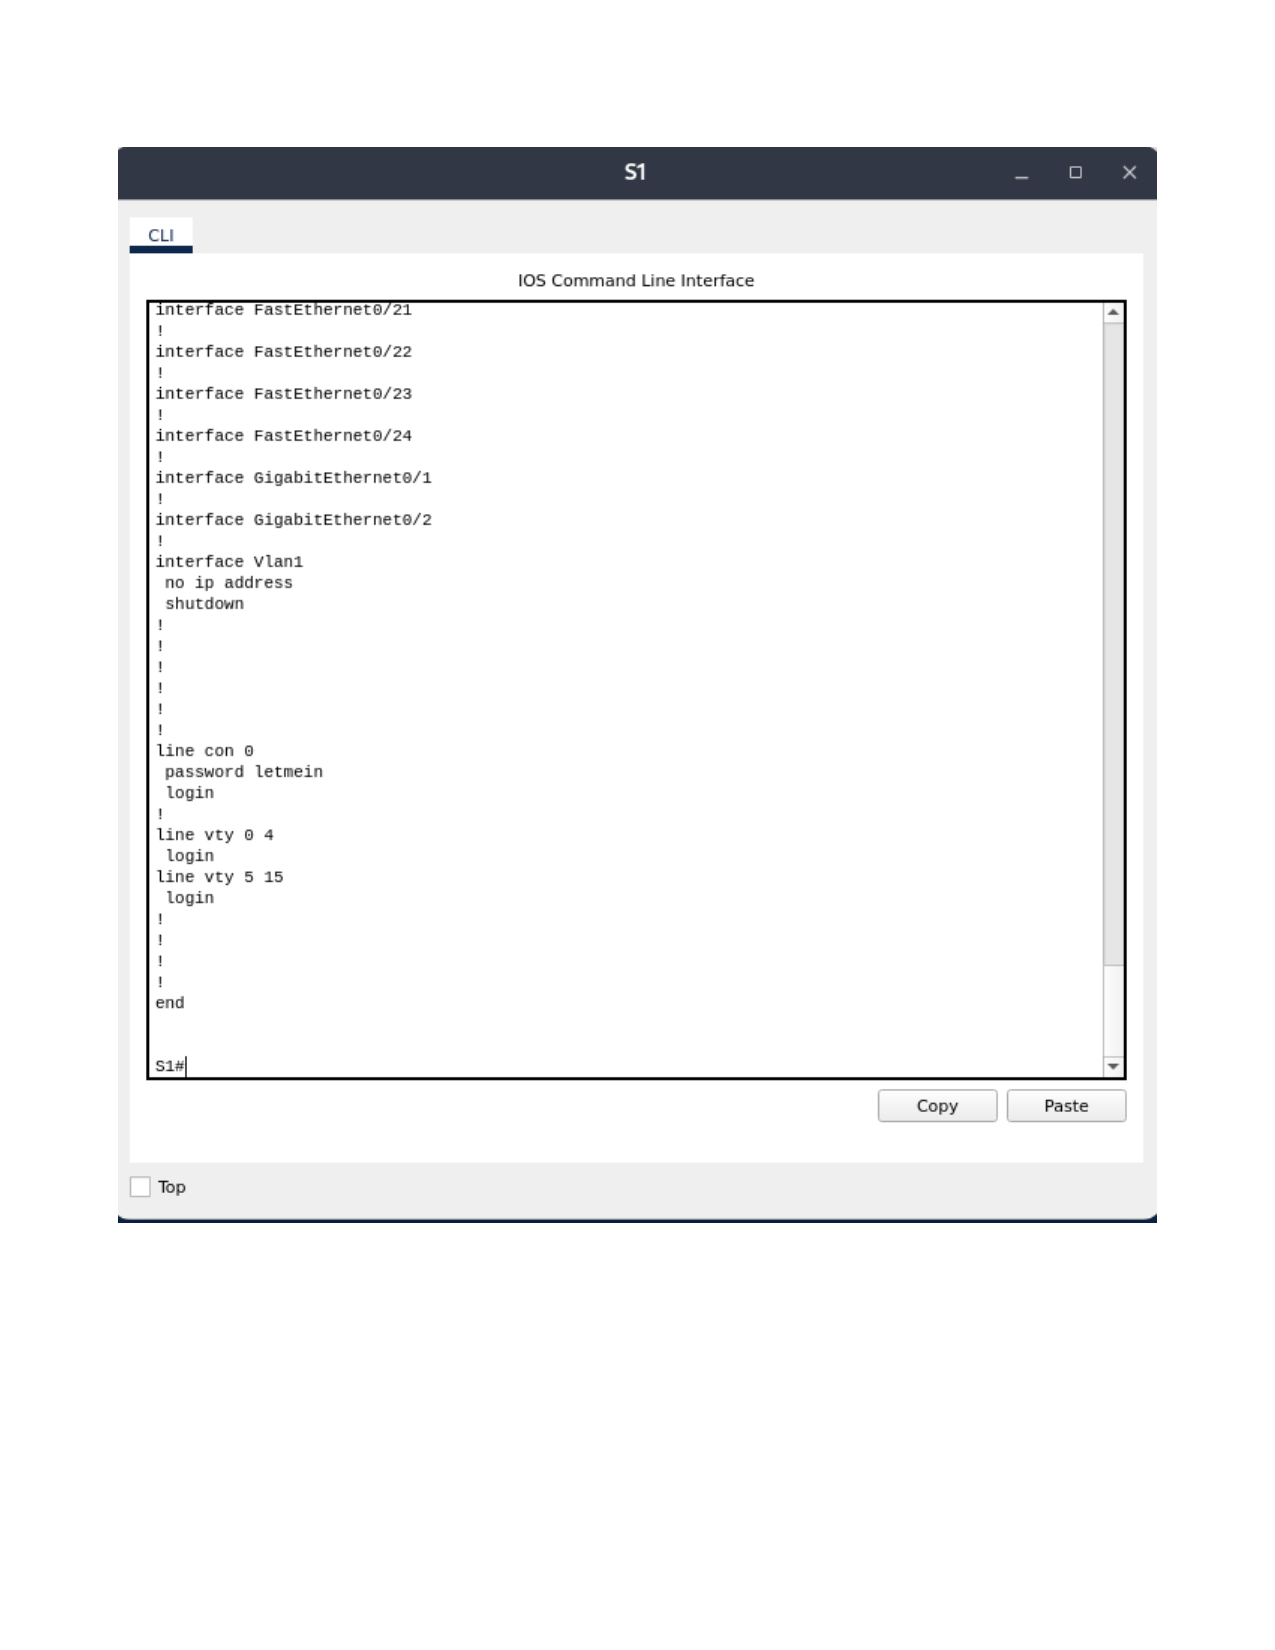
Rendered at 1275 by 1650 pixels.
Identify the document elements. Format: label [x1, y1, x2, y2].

picture [118, 147, 1157, 1223]
